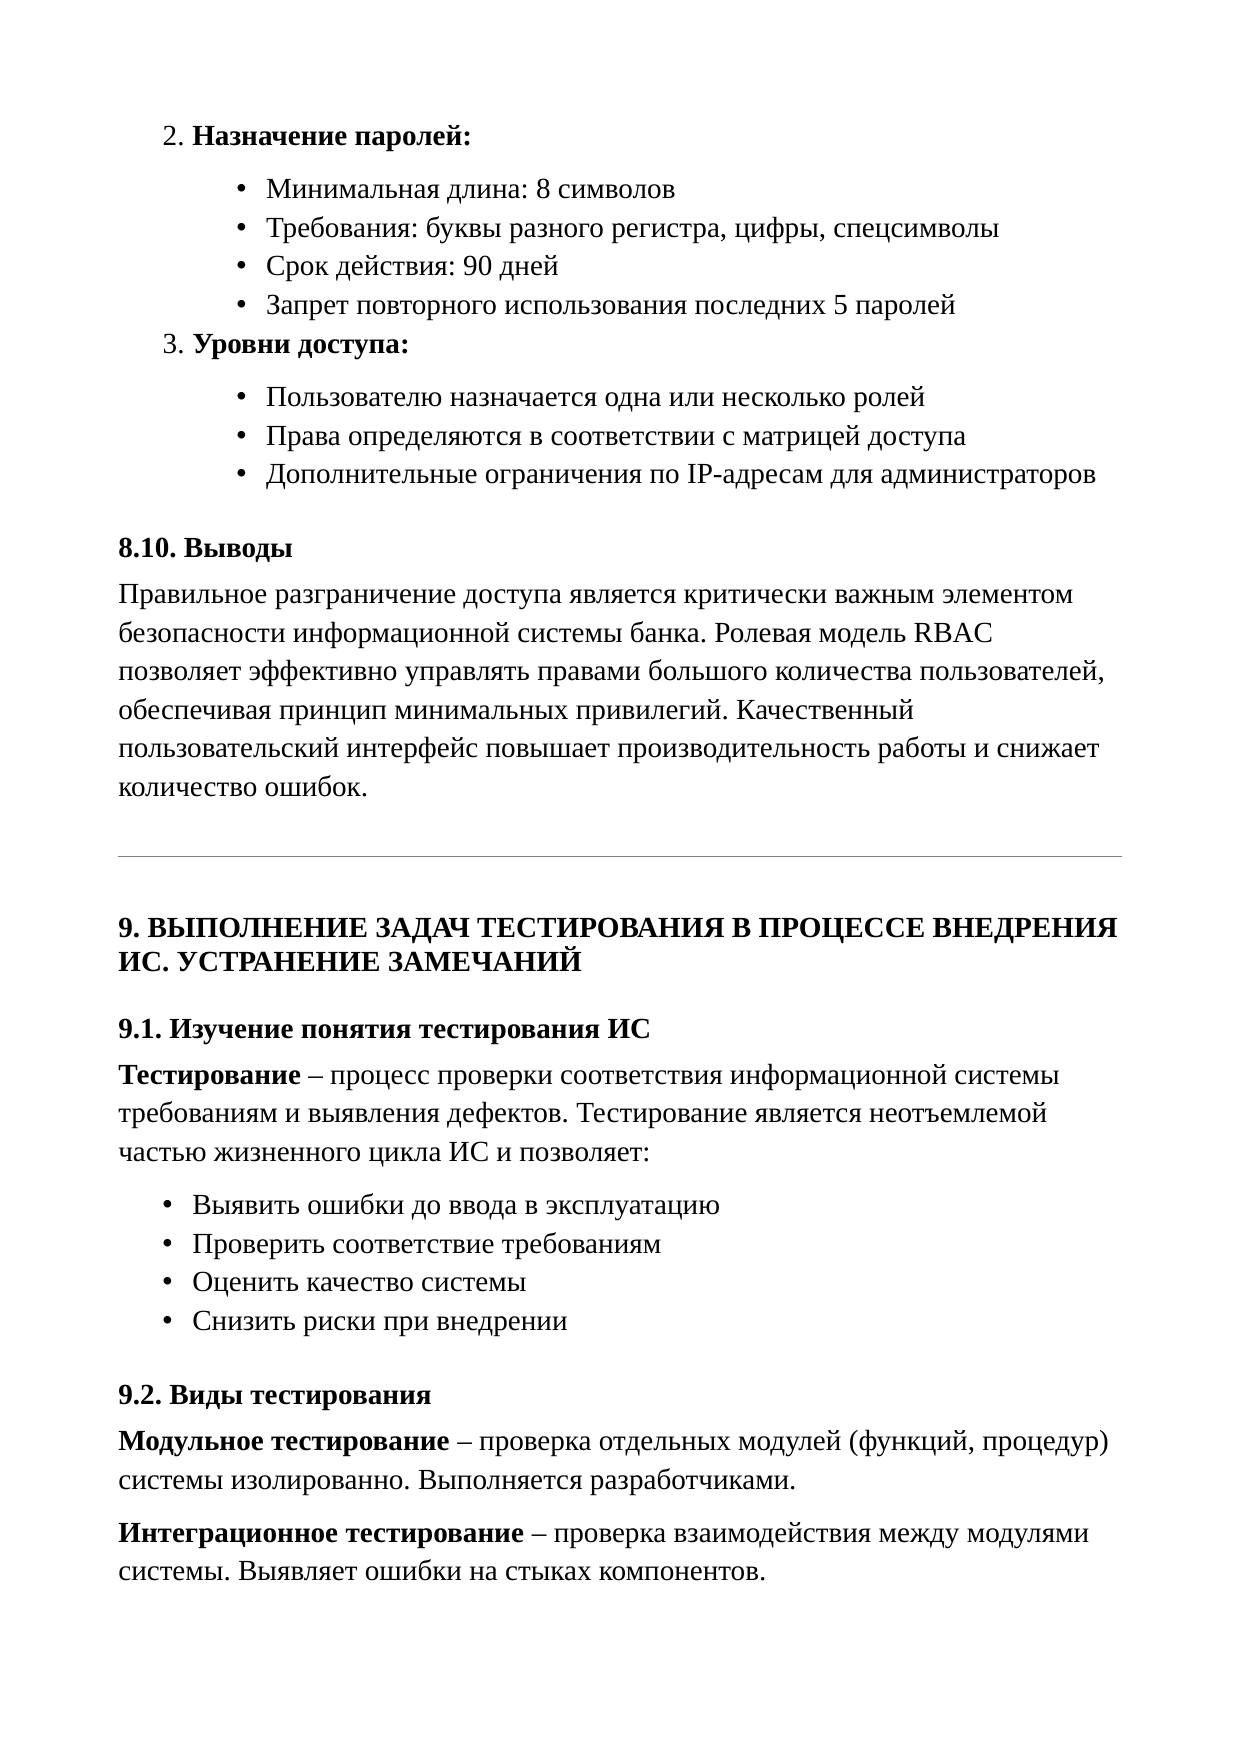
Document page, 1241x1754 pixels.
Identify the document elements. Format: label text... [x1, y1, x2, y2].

list Требования: буквы разного регистра, цифры, спецсимволы [236, 210, 1122, 243]
list Дополнительные ограничения по IP-адресам для администраторов [236, 456, 1122, 490]
text Интеграционное тестирование – проверка взаимодействия между модулями системы. Выявляет ошибки на стыках компонентов. [118, 1515, 1122, 1587]
subtitle 9. ВЫПОЛНЕНИЕ ЗАДАЧ ТЕСТИРОВАНИЯ В ПРОЦЕССЕ ВНЕДРЕНИЯ ИС. УСТРАНЕНИЕ ЗАМЕЧАНИЙ [118, 911, 1122, 978]
text Правильное разграничение доступа является критически важным элементом безопасности информационной системы банка. Ролевая модель RBAC позволяет эффективно управлять правами большого количества пользователей, обеспечивая принцип минимальных привилегий. Качественный пользовательский интерфейс повышает производительность работы и снижает количество ошибок. [118, 576, 1122, 803]
list Минимальная длина: 8 символов [236, 171, 1122, 205]
subtitle 9.1. Изучение понятия тестирования ИС [118, 1011, 1122, 1044]
list Проверить соответствие требованиям [162, 1226, 1122, 1259]
list Пользователю назначается одна или несколько ролей [236, 379, 1122, 413]
text Тестирование – процесс проверки соответствия информационной системы требованиям и выявления дефектов. Тестирование является неотъемлемой частью жизненного цикла ИС и позволяет: [118, 1057, 1122, 1168]
list Срок действия: 90 дней [236, 248, 1122, 282]
text Модульное тестирование – проверка отдельных модулей (функций, процедур) системы изолированно. Выполняется разработчиками. [118, 1423, 1122, 1495]
subtitle 8.10. Выводы [118, 530, 1122, 564]
subtitle 9.2. Виды тестирования [118, 1377, 1122, 1411]
list Запрет повторного использования последних 5 паролей [236, 287, 1122, 321]
list Оценить качество системы [162, 1264, 1122, 1298]
list Снизить риски при внедрении [162, 1303, 1122, 1337]
list Уровни доступа: [162, 326, 1122, 359]
list Выявить ошибки до ввода в эксплуатацию [162, 1187, 1122, 1221]
list Назначение паролей: [162, 118, 1122, 152]
list Права определяются в соответствии с матрицей доступа [236, 418, 1122, 451]
